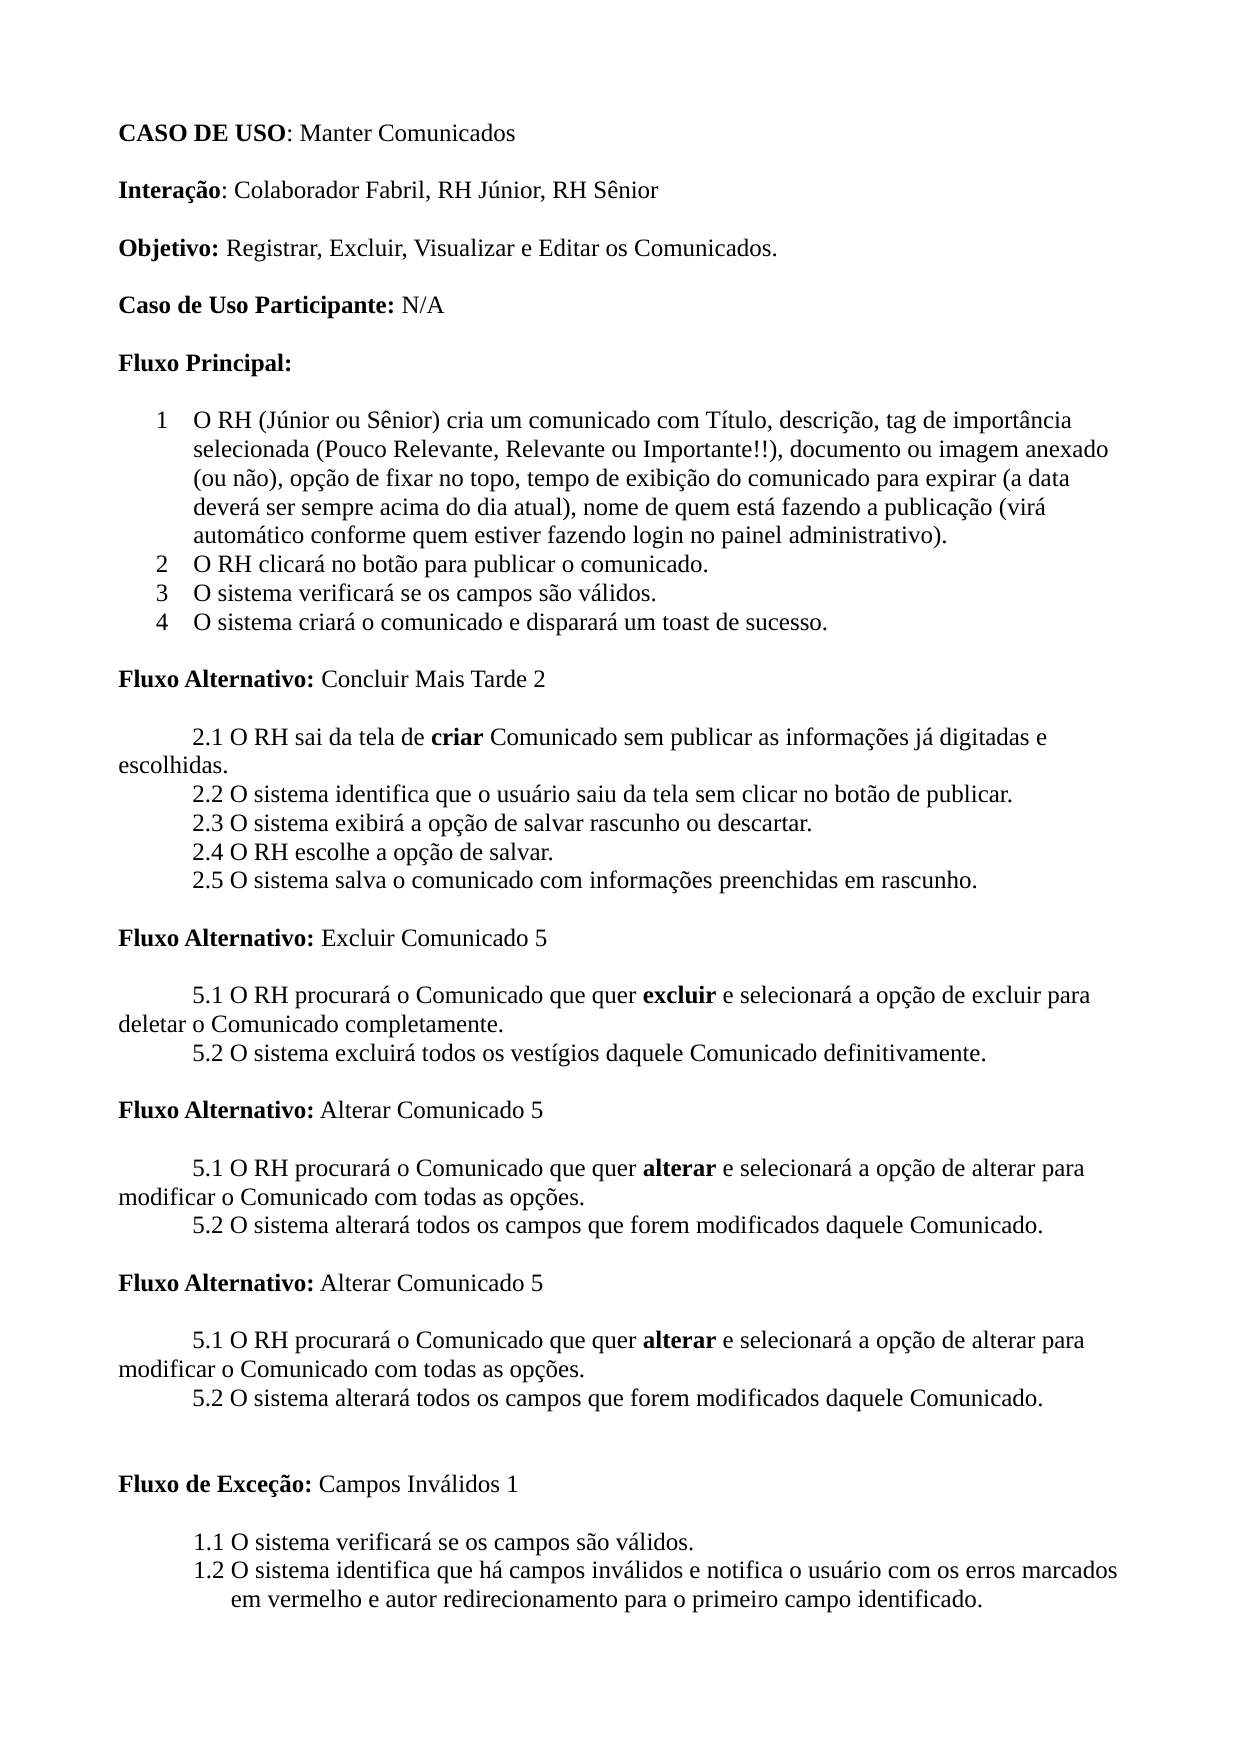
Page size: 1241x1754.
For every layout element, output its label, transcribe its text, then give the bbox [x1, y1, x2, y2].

text Fluxo Alternativo: Alterar Comunicado 5 [118, 1268, 1122, 1297]
list O RH clicará no botão para publicar o comunicado. [156, 549, 1122, 578]
list O sistema identifica que há campos inválidos e notifica o usuário com os erros marcados em vermelho e autor redirecionamento para o primeiro campo identificado. [193, 1556, 1122, 1613]
text CASO DE USO: Manter Comunicados Interação: Colaborador Fabril, RH Júnior, RH Sênior Objetivo: Registrar, Excluir, Visualizar e Editar os Comunicados. Caso de Uso Participante: N/A [118, 118, 1122, 348]
text Fluxo Alternativo: Concluir Mais Tarde 2 [118, 664, 1122, 722]
text 2.4 O RH escolhe a opção de salvar. [118, 837, 1122, 866]
text 5.1 O RH procurará o Comunicado que quer alterar e selecionará a opção de alterar para modificar o Comunicado com todas as opções. [118, 1326, 1122, 1383]
list O sistema verificará se os campos são válidos. [156, 578, 1122, 607]
text 5.1 O RH procurará o Comunicado que quer excluir e selecionará a opção de excluir para deletar o Comunicado completamente. [118, 981, 1122, 1038]
list O sistema criará o comunicado e disparará um toast de sucesso. [156, 607, 1122, 636]
text 2.1 O RH sai da tela de criar Comunicado sem publicar as informações já digitadas e escolhidas. [118, 722, 1122, 779]
text Fluxo Alternativo: Excluir Comunicado 5 [118, 923, 1122, 952]
text 2.3 O sistema exibirá a opção de salvar rascunho ou descartar. [118, 808, 1122, 837]
text Fluxo de Exceção: Campos Inválidos 1 [118, 1469, 1122, 1527]
text Fluxo Alternativo: Alterar Comunicado 5 [118, 1096, 1122, 1124]
text 2.5 O sistema salva o comunicado com informações preenchidas em rascunho. [118, 866, 1122, 894]
text 5.2 O sistema alterará todos os campos que forem modificados daquele Comunicado. [118, 1211, 1122, 1239]
list O RH (Júnior ou Sênior) cria um comunicado com Título, descrição, tag de importância selecionada (Pouco Relevante, Relevante ou Importante!!), documento ou imagem anexado (ou não), opção de fixar no topo, tempo de exibição do comunicado para expirar (a data deverá ser sempre acima do dia atual), nome de quem está fazendo a publicação (virá automático conforme quem estiver fazendo login no painel administrativo). [156, 406, 1122, 549]
text 5.2 O sistema alterará todos os campos que forem modificados daquele Comunicado. [118, 1383, 1122, 1412]
text 5.2 O sistema excluirá todos os vestígios daquele Comunicado definitivamente. [118, 1038, 1122, 1067]
list O sistema verificará se os campos são válidos. [193, 1527, 1122, 1556]
text Fluxo Principal: [118, 348, 1122, 377]
text 5.1 O RH procurará o Comunicado que quer alterar e selecionará a opção de alterar para modificar o Comunicado com todas as opções. [118, 1153, 1122, 1211]
text 2.2 O sistema identifica que o usuário saiu da tela sem clicar no botão de publicar. [118, 779, 1122, 808]
